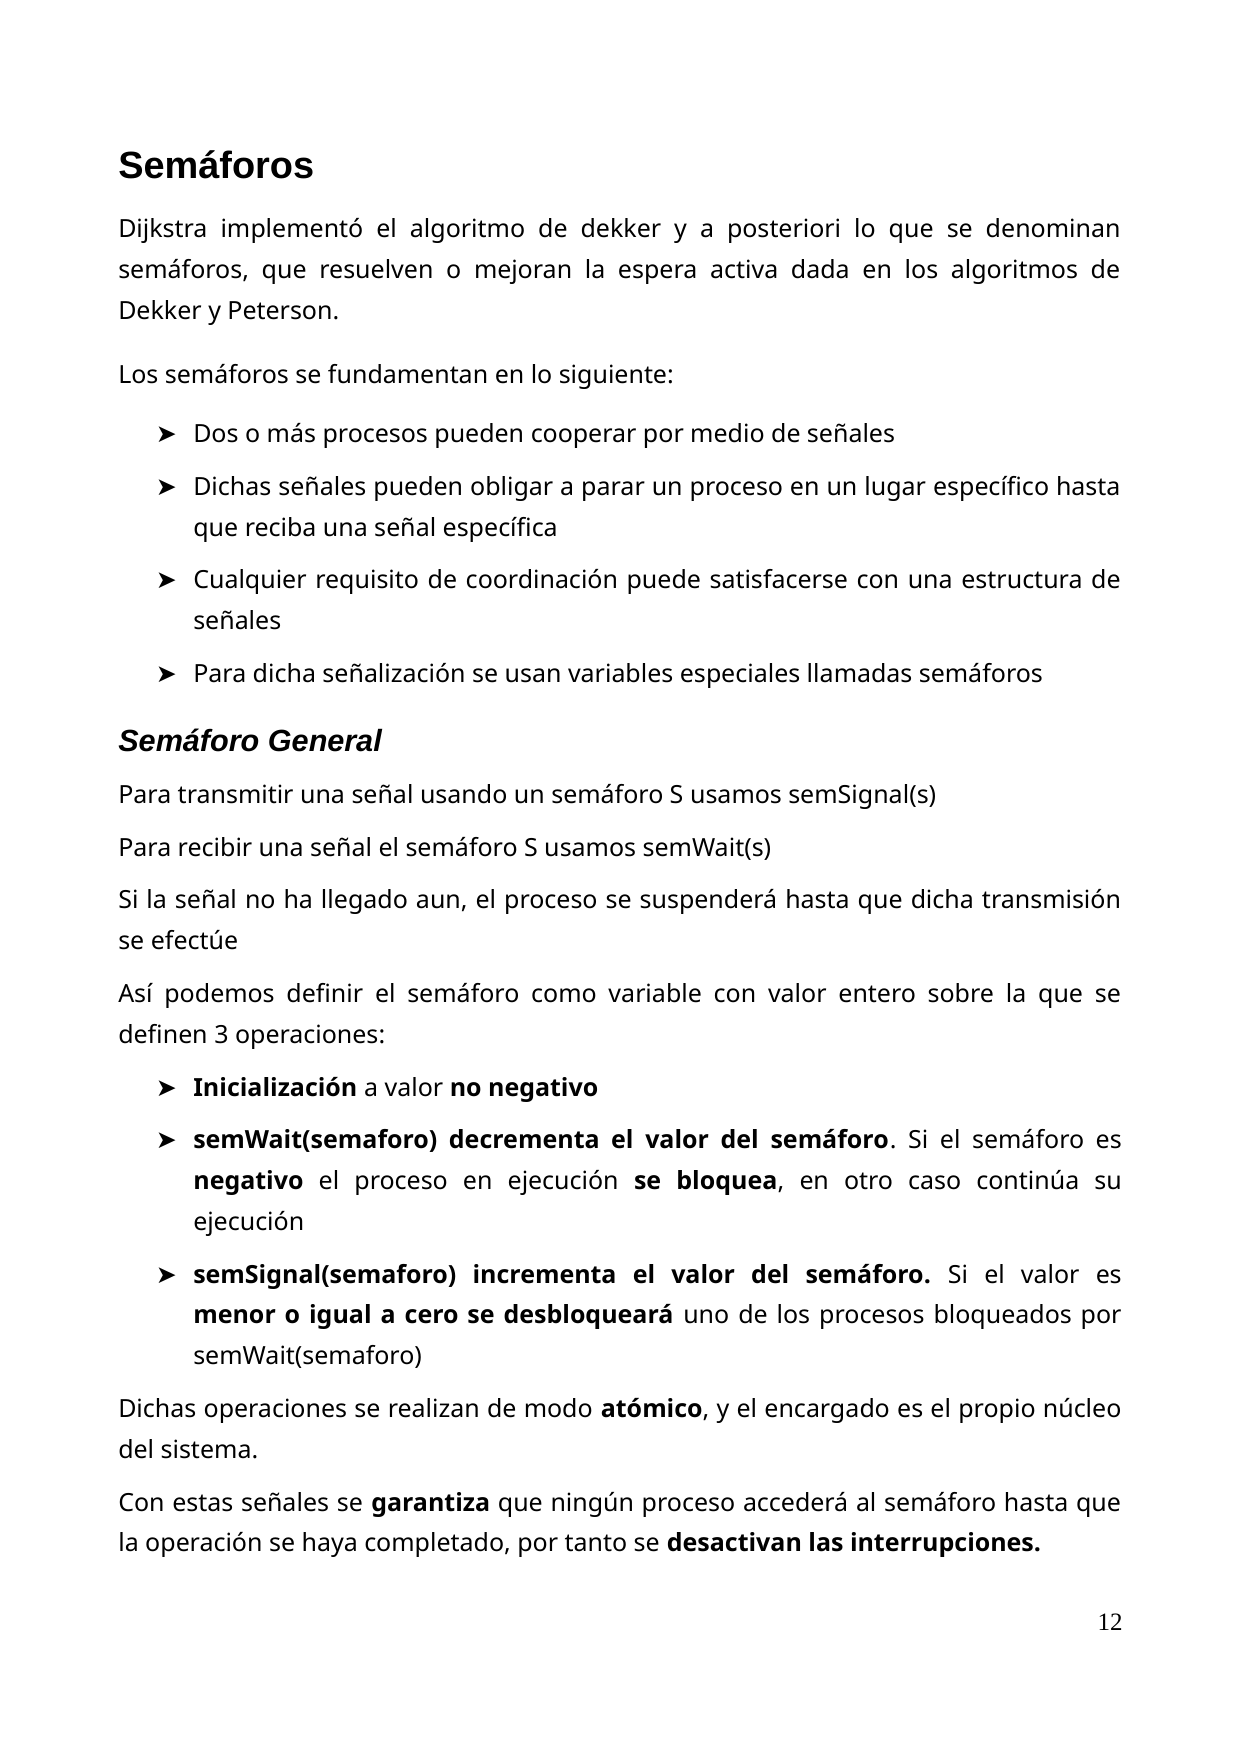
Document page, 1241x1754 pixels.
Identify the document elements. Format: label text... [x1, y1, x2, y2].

text Los semáforos se fundamentan en lo siguiente: [118, 357, 1122, 391]
list semWait(semaforo) decrementa el valor del semáforo. Si el semáforo es negativo el proceso en ejecución se bloquea, en otro caso continúa su ejecución [156, 1122, 1122, 1238]
list Dichas operaciones se realizan de modo atómico, y el encargado es el propio núcleo del sistema. [118, 1391, 1122, 1466]
list Para recibir una señal el semáforo S usamos semWait(s) [118, 829, 1122, 863]
list Dos o más procesos pueden cooperar por medio de señales [156, 416, 1122, 450]
list Inicialización a valor no negativo [156, 1069, 1122, 1103]
list semSignal(semaforo) incrementa el valor del semáforo. Si el valor es menor o igual a cero se desbloqueará uno de los procesos bloqueados por semWait(semaforo) [156, 1256, 1122, 1372]
list Así podemos definir el semáforo como variable con valor entero sobre la que se definen 3 operaciones: [118, 976, 1122, 1051]
subtitle Semáforo General [118, 723, 1122, 758]
text Dijkstra implementó el algoritmo de dekker y a posteriori lo que se denominan semáforos, que resuelven o mejoran la espera activa dada en los algoritmos de Dekker y Peterson. [118, 211, 1122, 327]
list Dichas señales pueden obligar a parar un proceso en un lugar específico hasta que reciba una señal específica [156, 468, 1122, 543]
list Para dicha señalización se usan variables especiales llamadas semáforos [156, 655, 1122, 689]
list Con estas señales se garantiza que ningún proceso accederá al semáforo hasta que la operación se haya completado, por tanto se desactivan las interrupciones. [118, 1484, 1122, 1559]
list Si la señal no ha llegado aun, el proceso se suspenderá hasta que dicha transmisión se efectúe [118, 882, 1122, 957]
subtitle Semáforos [118, 143, 1122, 187]
list Para transmitir una señal usando un semáforo S usamos semSignal(s) [118, 777, 1122, 811]
list Cualquier requisito de coordinación puede satisfacerse con una estructura de señales [156, 562, 1122, 637]
